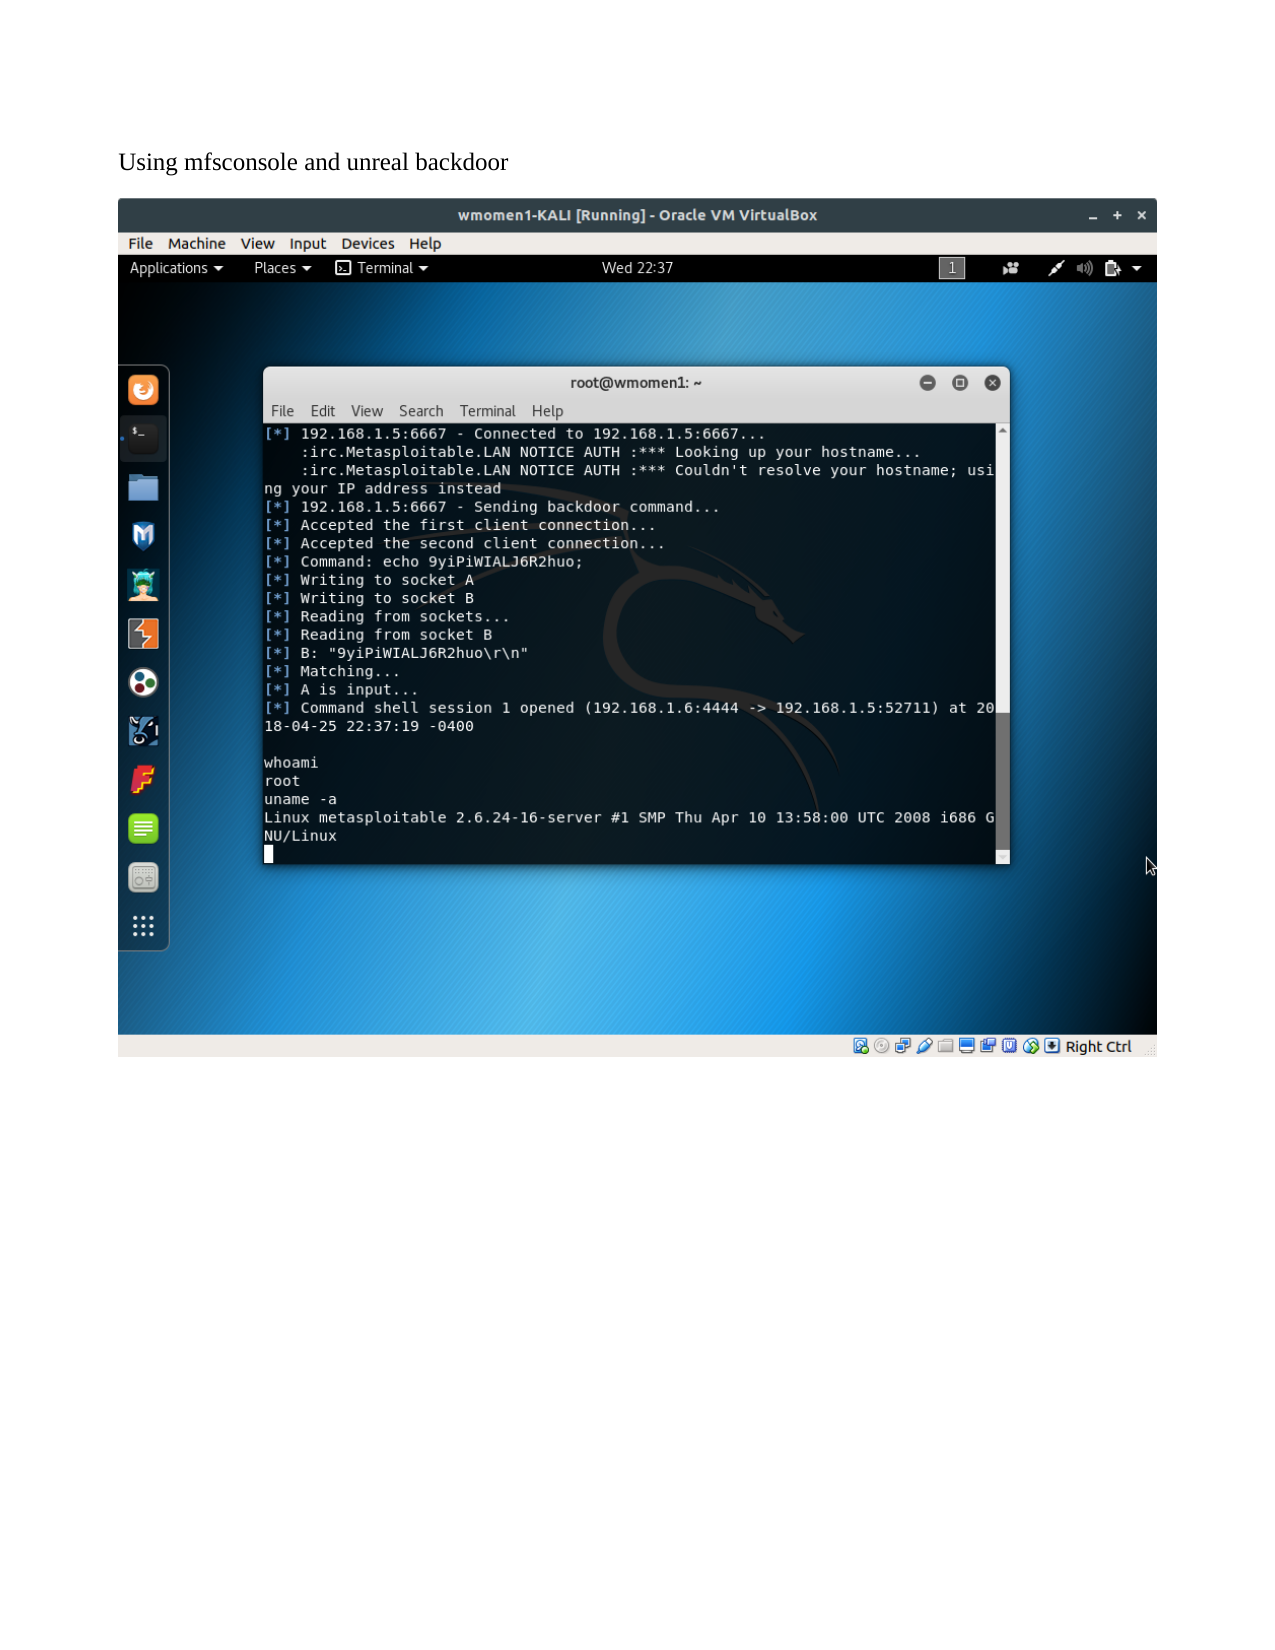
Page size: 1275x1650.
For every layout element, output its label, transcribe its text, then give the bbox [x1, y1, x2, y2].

picture [118, 198, 1157, 1057]
text Using mfsconsole and unreal backdoor [118, 147, 1157, 176]
